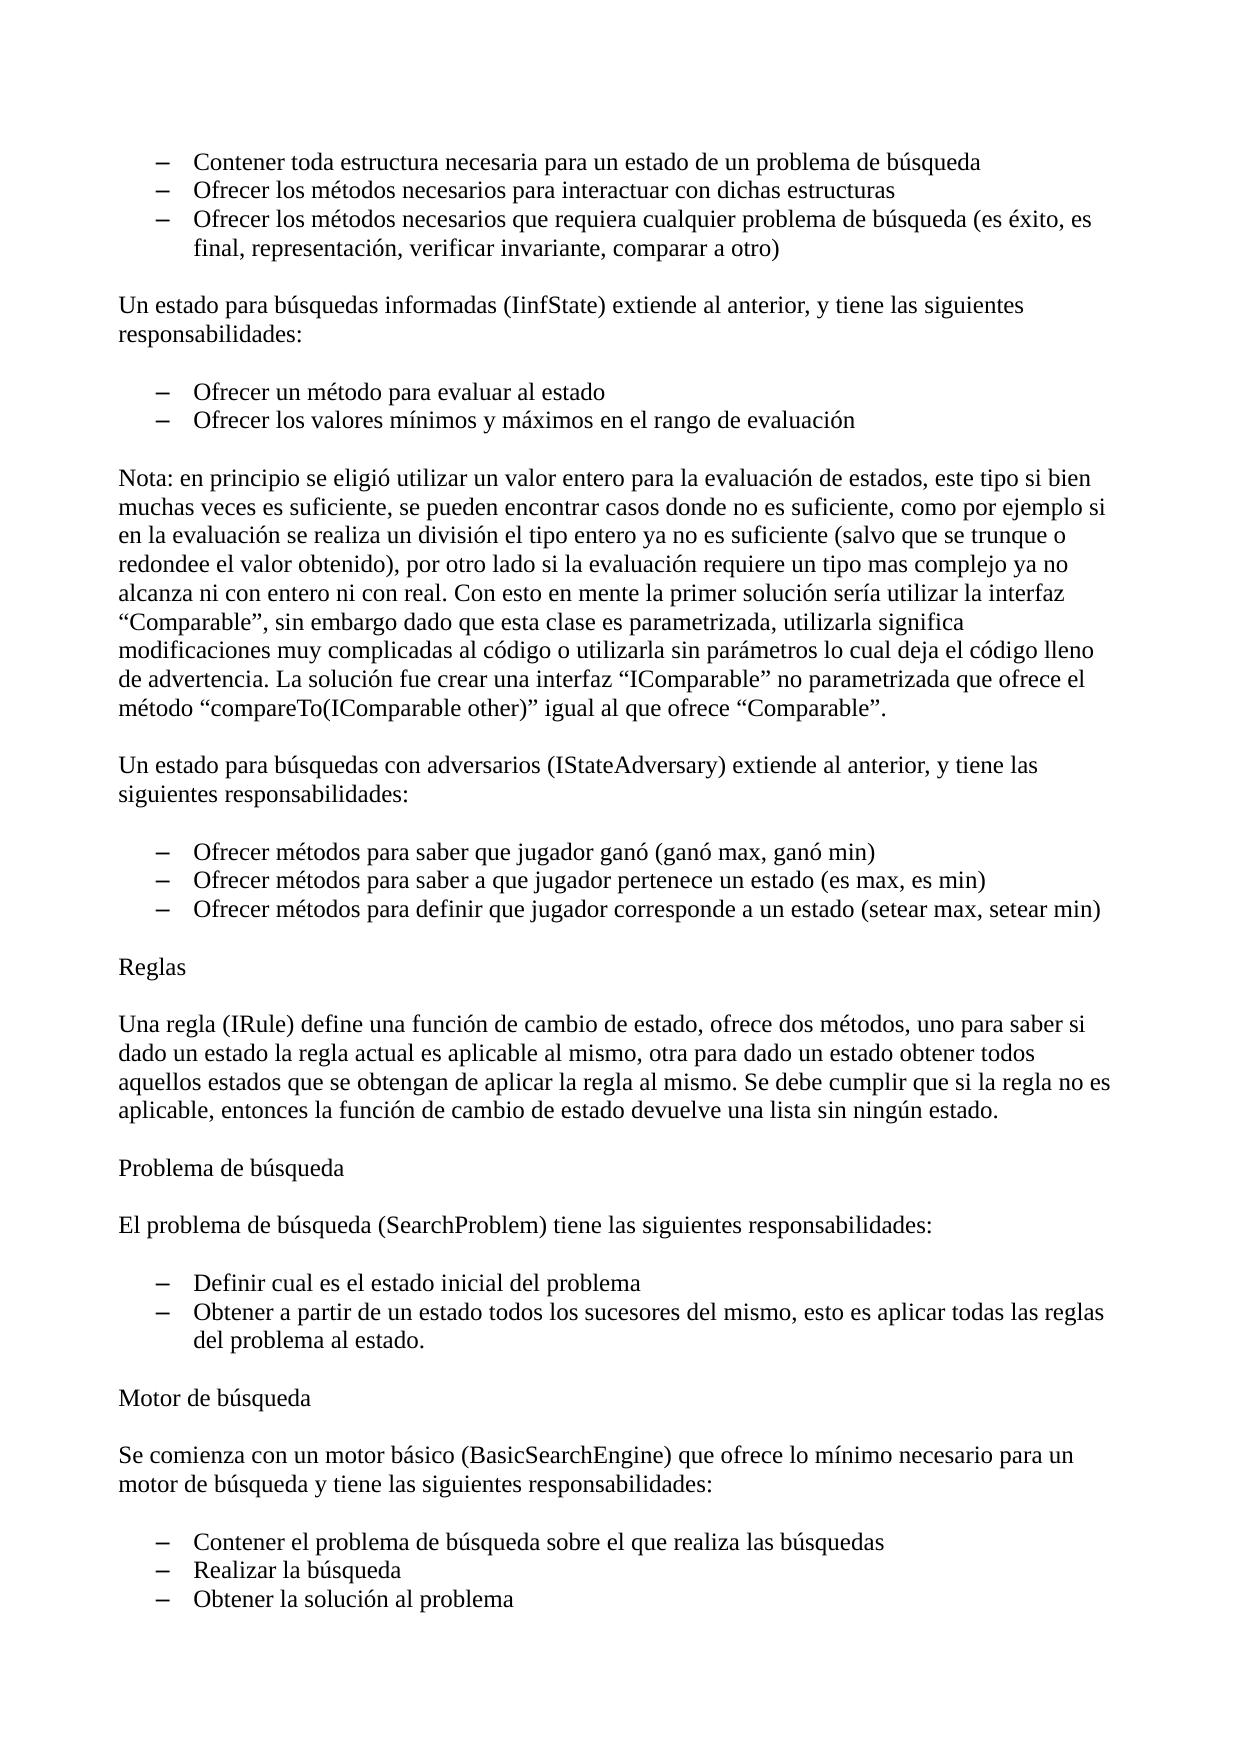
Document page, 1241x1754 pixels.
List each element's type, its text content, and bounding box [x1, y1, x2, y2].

list Contener el problema de búsqueda sobre el que realiza las búsquedas [156, 1527, 1122, 1556]
list Obtener a partir de un estado todos los sucesores del mismo, esto es aplicar todas las reglas del problema al estado. [156, 1297, 1122, 1354]
list Ofrecer métodos para saber que jugador ganó (ganó max, ganó min) [156, 837, 1122, 866]
text Motor de búsqueda [118, 1383, 1122, 1412]
list Ofrecer métodos para definir que jugador corresponde a un estado (setear max, setear min) [156, 894, 1122, 923]
list Contener toda estructura necesaria para un estado de un problema de búsqueda [156, 147, 1122, 176]
text Un estado para búsquedas con adversarios (IStateAdversary) extiende al anterior, y tiene las siguientes responsabilidades: [118, 751, 1122, 808]
list Ofrecer métodos para saber a que jugador pertenece un estado (es max, es min) [156, 866, 1122, 894]
list Ofrecer los valores mínimos y máximos en el rango de evaluación [156, 406, 1122, 434]
list Ofrecer un método para evaluar al estado [156, 377, 1122, 406]
list Obtener la solución al problema [156, 1584, 1122, 1613]
text El problema de búsqueda (SearchProblem) tiene las siguientes responsabilidades: [118, 1211, 1122, 1239]
text Un estado para búsquedas informadas (IinfState) extiende al anterior, y tiene las siguientes responsabilidades: [118, 291, 1122, 348]
list Definir cual es el estado inicial del problema [156, 1268, 1122, 1297]
list Realizar la búsqueda [156, 1556, 1122, 1584]
text Una regla (IRule) define una función de cambio de estado, ofrece dos métodos, uno para saber si dado un estado la regla actual es aplicable al mismo, otra para dado un estado obtener todos aquellos estados que se obtengan de aplicar la regla al mismo. Se debe cumplir que si la regla no es aplicable, entonces la función de cambio de estado devuelve una lista sin ningún estado. [118, 1009, 1122, 1124]
text Reglas [118, 952, 1122, 981]
text Nota: en principio se eligió utilizar un valor entero para la evaluación de estados, este tipo si bien muchas veces es suficiente, se pueden encontrar casos donde no es suficiente, como por ejemplo si en la evaluación se realiza un división el tipo entero ya no es suficiente (salvo que se trunque o redondee el valor obtenido), por otro lado si la evaluación requiere un tipo mas complejo ya no alcanza ni con entero ni con real. Con esto en mente la primer solución sería utilizar la interfaz “Comparable”, sin embargo dado que esta clase es parametrizada, utilizarla significa modificaciones muy complicadas al código o utilizarla sin parámetros lo cual deja el código lleno de advertencia. La solución fue crear una interfaz “IComparable” no parametrizada que ofrece el método “compareTo(IComparable other)” igual al que ofrece “Comparable”. [118, 463, 1122, 722]
list Ofrecer los métodos necesarios para interactuar con dichas estructuras [156, 176, 1122, 204]
text Se comienza con un motor básico (BasicSearchEngine) que ofrece lo mínimo necesario para un motor de búsqueda y tiene las siguientes responsabilidades: [118, 1441, 1122, 1498]
list Ofrecer los métodos necesarios que requiera cualquier problema de búsqueda (es éxito, es final, representación, verificar invariante, comparar a otro) [156, 204, 1122, 262]
text Problema de búsqueda [118, 1153, 1122, 1182]
